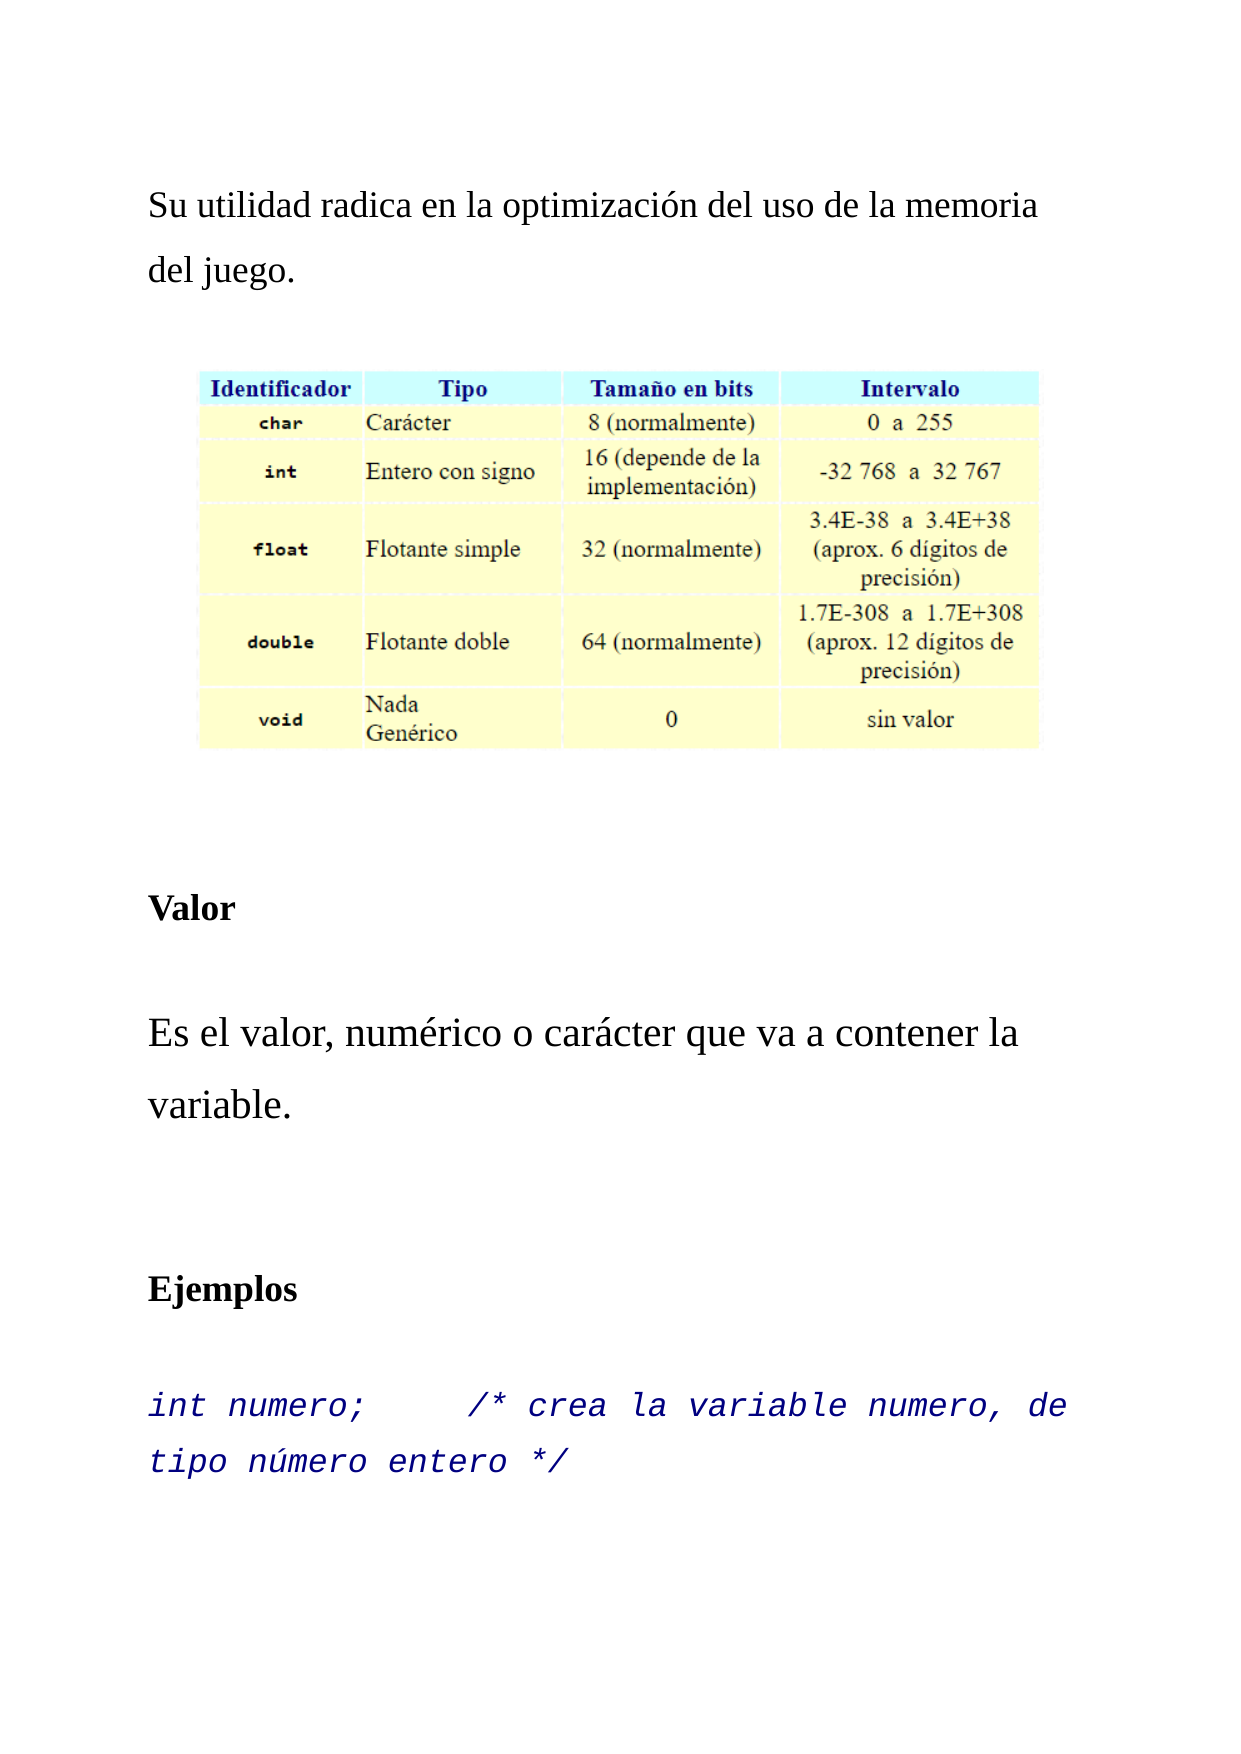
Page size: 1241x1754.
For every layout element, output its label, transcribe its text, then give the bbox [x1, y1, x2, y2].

picture [196, 369, 1044, 751]
text Valor [148, 885, 1093, 928]
text Ejemplos [148, 1266, 1093, 1309]
text Es el valor, numérico o carácter que va a contener la variable. [148, 1007, 1093, 1127]
text Su utilidad radica en la optimización del uso de la memoria del juego. [148, 183, 1093, 291]
text int numero; /* crea la variable numero, de tipo número entero */ [148, 1388, 1093, 1483]
